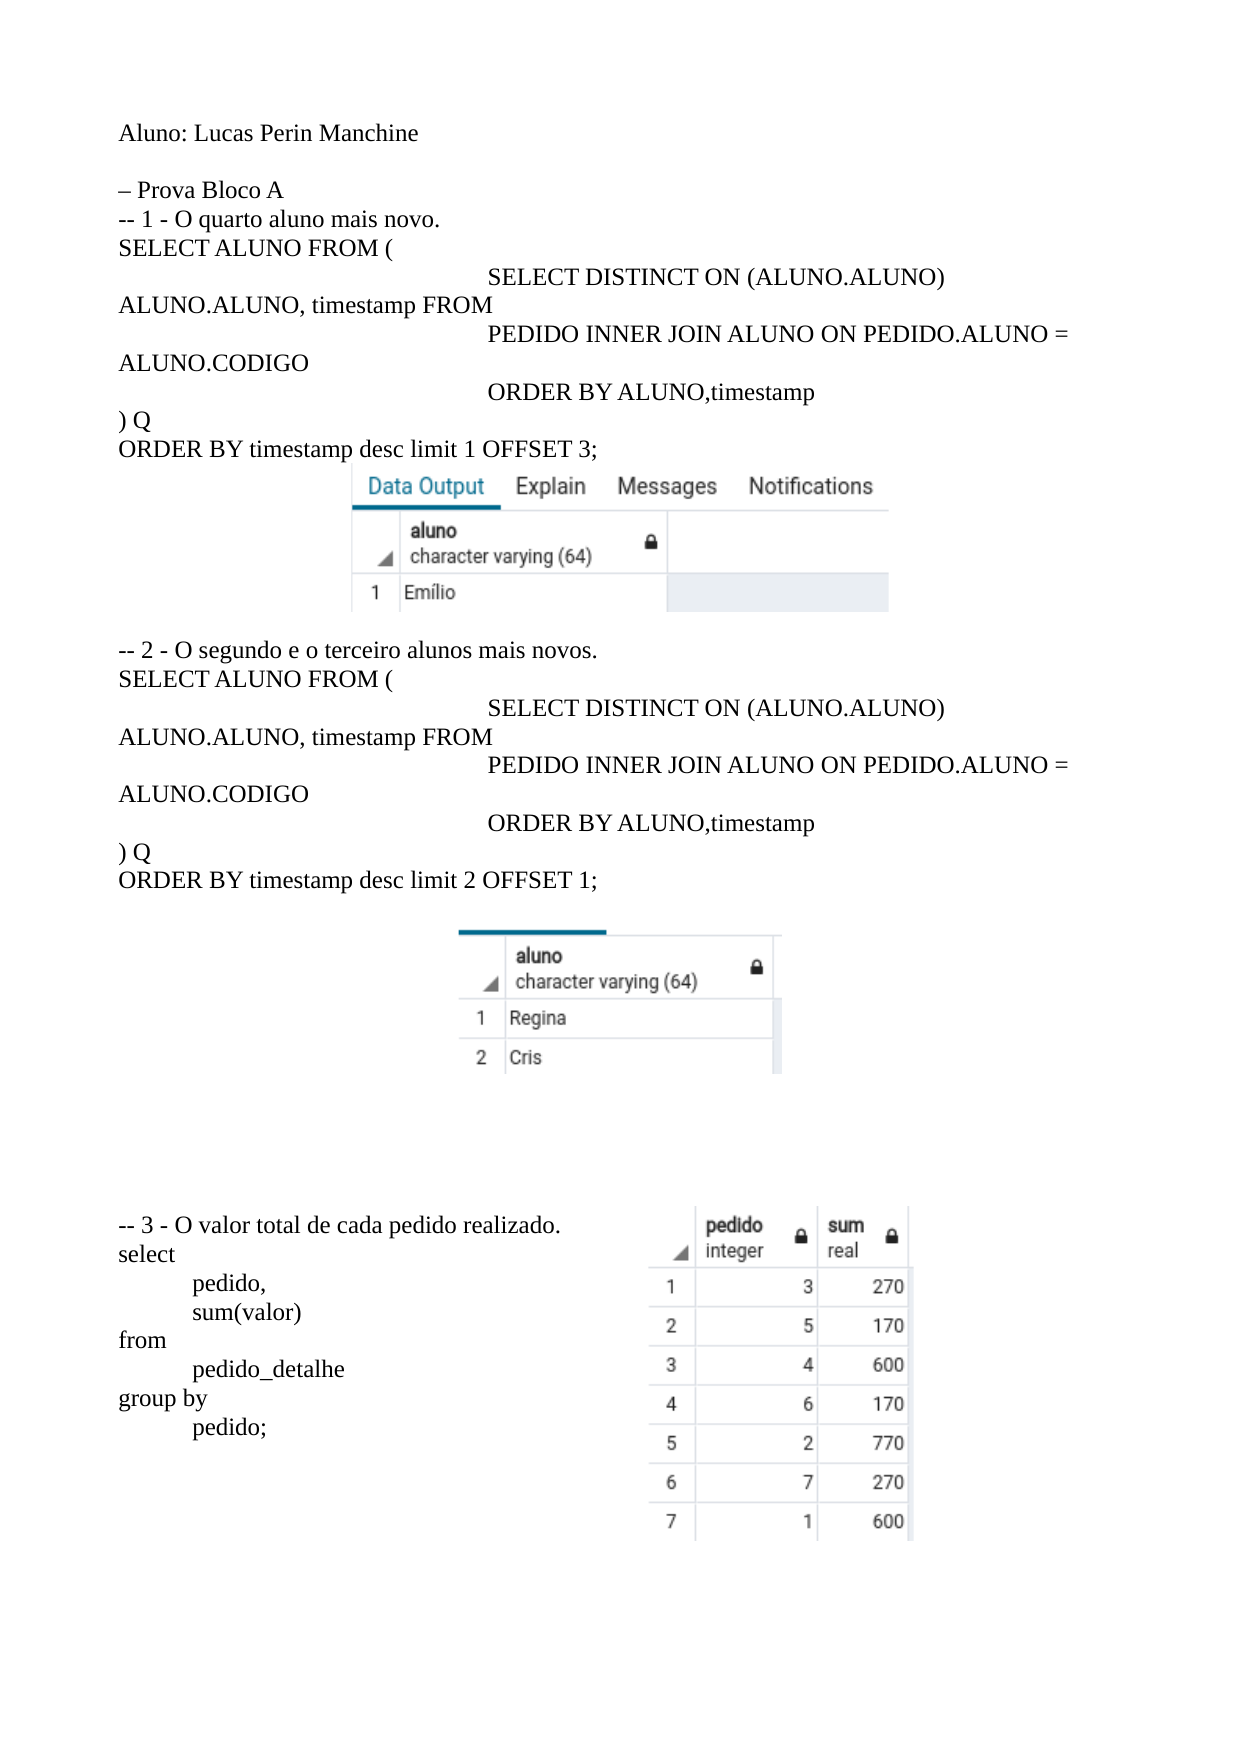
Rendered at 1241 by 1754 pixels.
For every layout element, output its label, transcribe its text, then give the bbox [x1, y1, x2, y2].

text SELECT ALUNO FROM ( [118, 664, 1122, 693]
text [914, 1239, 1122, 1268]
text [914, 1211, 1122, 1239]
text group by [118, 1383, 648, 1412]
text select [118, 1239, 648, 1268]
text [914, 1412, 1122, 1441]
text pedido_detalhe [118, 1354, 648, 1383]
text [914, 1354, 1122, 1383]
picture [458, 924, 782, 1074]
text [914, 1383, 1122, 1412]
text – Prova Bloco A [118, 176, 1122, 204]
text pedido; [118, 1412, 648, 1441]
text from [118, 1326, 648, 1354]
text PEDIDO INNER JOIN ALUNO ON PEDIDO.ALUNO = ALUNO.CODIGO [118, 751, 1122, 808]
text -- 1 - O quarto aluno mais novo. [118, 204, 1122, 233]
text ORDER BY ALUNO,timestamp [118, 377, 1122, 406]
text [914, 1297, 1122, 1326]
text SELECT DISTINCT ON (ALUNO.ALUNO) ALUNO.ALUNO, timestamp FROM [118, 693, 1122, 751]
text SELECT ALUNO FROM ( [118, 233, 1122, 262]
text PEDIDO INNER JOIN ALUNO ON PEDIDO.ALUNO = ALUNO.CODIGO [118, 319, 1122, 377]
text ORDER BY timestamp desc limit 2 OFFSET 1; [118, 866, 1122, 894]
text ORDER BY timestamp desc limit 1 OFFSET 3; [118, 434, 1122, 463]
text pedido, [118, 1268, 648, 1297]
text Aluno: Lucas Perin Manchine [118, 118, 1122, 147]
text [914, 1268, 1122, 1297]
picture [648, 1206, 914, 1541]
text ) Q [118, 406, 1122, 434]
picture [351, 463, 889, 612]
text -- 3 - O valor total de cada pedido realizado. [118, 1211, 648, 1239]
text -- 2 - O segundo e o terceiro alunos mais novos. [118, 636, 1122, 664]
text [914, 1326, 1122, 1354]
text ) Q [118, 837, 1122, 866]
text ORDER BY ALUNO,timestamp [118, 808, 1122, 837]
text SELECT DISTINCT ON (ALUNO.ALUNO) ALUNO.ALUNO, timestamp FROM [118, 262, 1122, 319]
text sum(valor) [118, 1297, 648, 1326]
